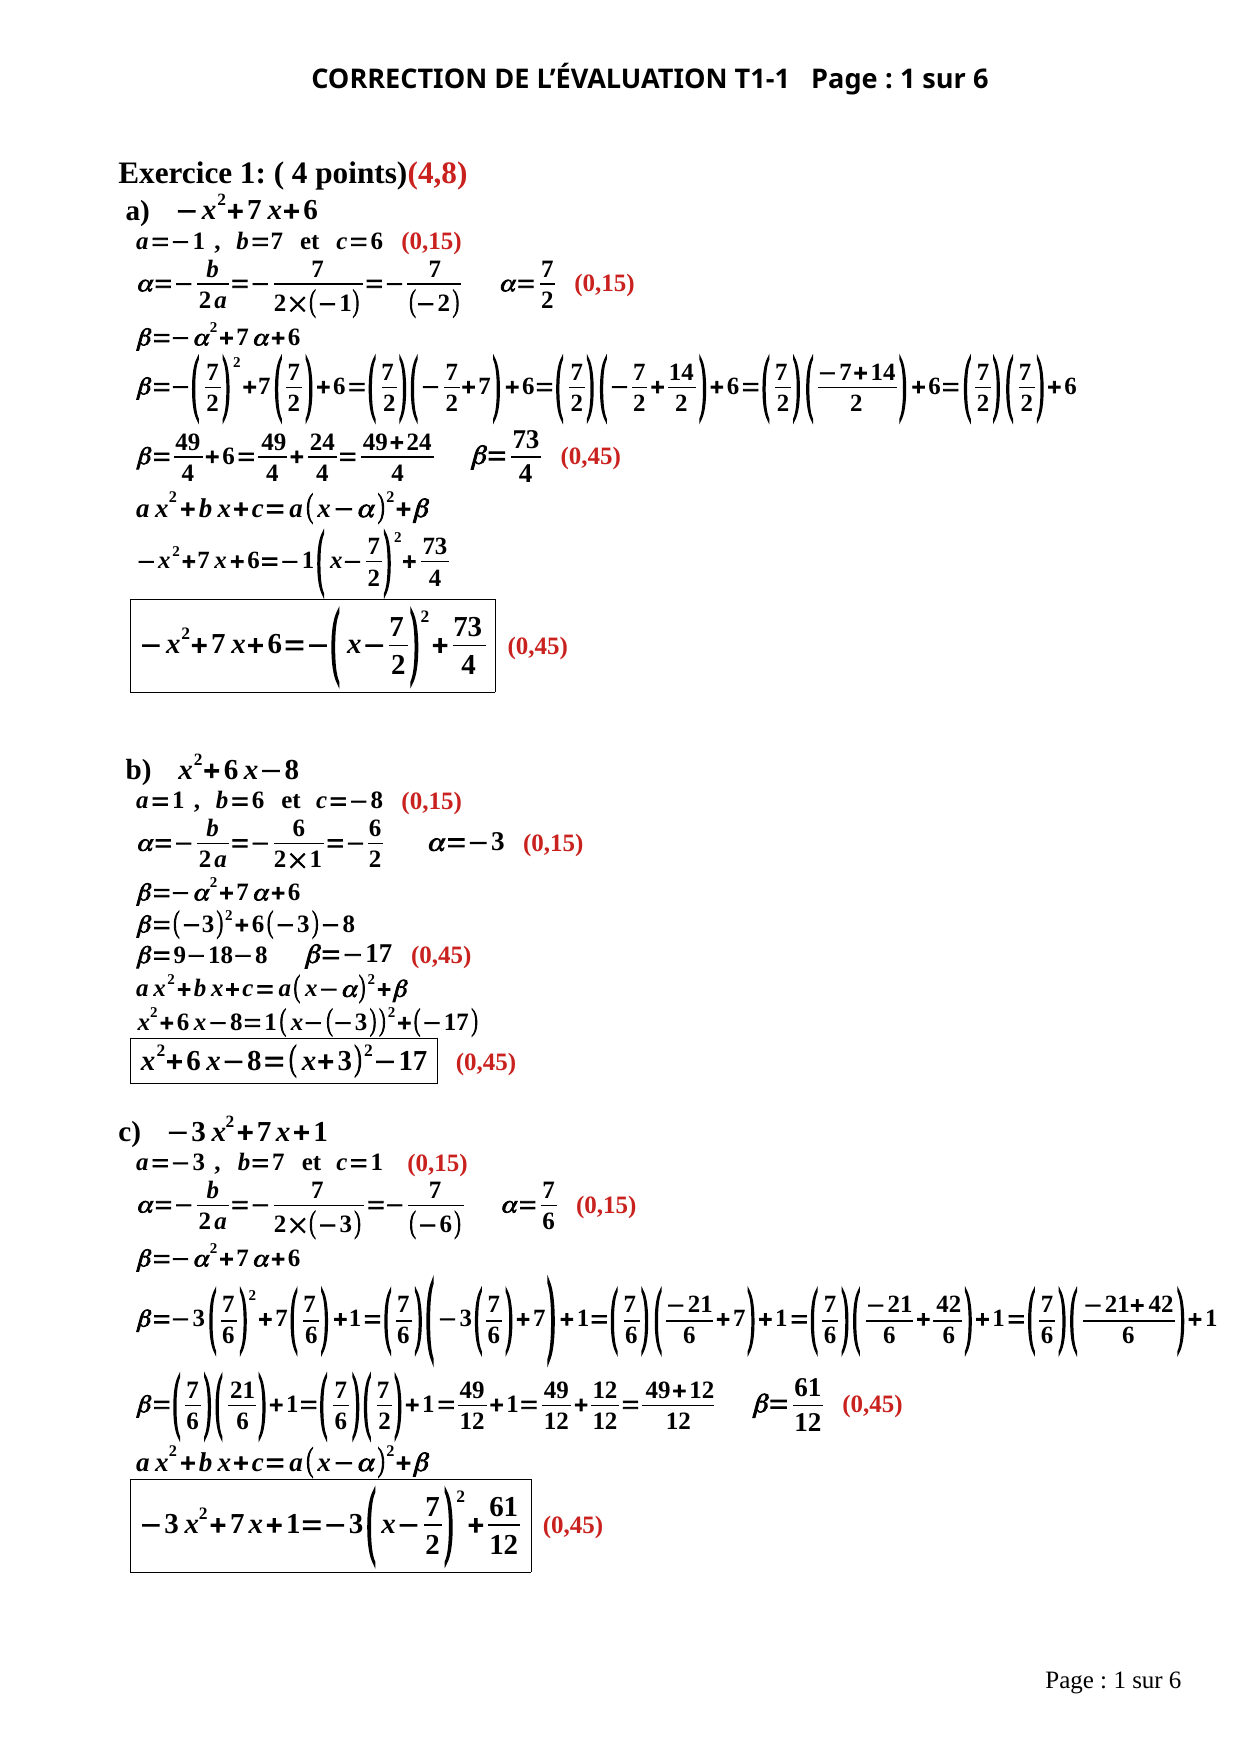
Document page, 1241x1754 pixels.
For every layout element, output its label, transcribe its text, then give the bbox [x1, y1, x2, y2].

text (0,45) [118, 425, 1181, 489]
text c) [118, 1111, 1181, 1148]
text (0,15) [118, 1176, 1181, 1240]
text (0,45) [131, 1480, 531, 1572]
text (0,45) [118, 1037, 437, 1083]
text a) [118, 190, 1181, 226]
text (0,45) [131, 1039, 437, 1083]
text (0,15) [118, 255, 1181, 319]
text (0,45) [118, 599, 130, 692]
text b) [118, 750, 1181, 786]
text (0,45) [118, 1368, 1181, 1443]
text (0,45) [532, 1479, 1181, 1572]
text (0,45) [131, 600, 495, 692]
text (0,15) [118, 786, 1181, 815]
text (0,15) [118, 226, 1181, 255]
text (0,45) [118, 1479, 130, 1572]
text (0,15) [118, 815, 1181, 874]
text (0,45) [118, 939, 1181, 970]
text (0,45) [438, 1037, 1181, 1083]
text Exercice 1: ( 4 points)(4,8) [118, 154, 1181, 190]
text (0,45) [496, 599, 1181, 692]
text (0,15) [118, 1148, 1181, 1176]
